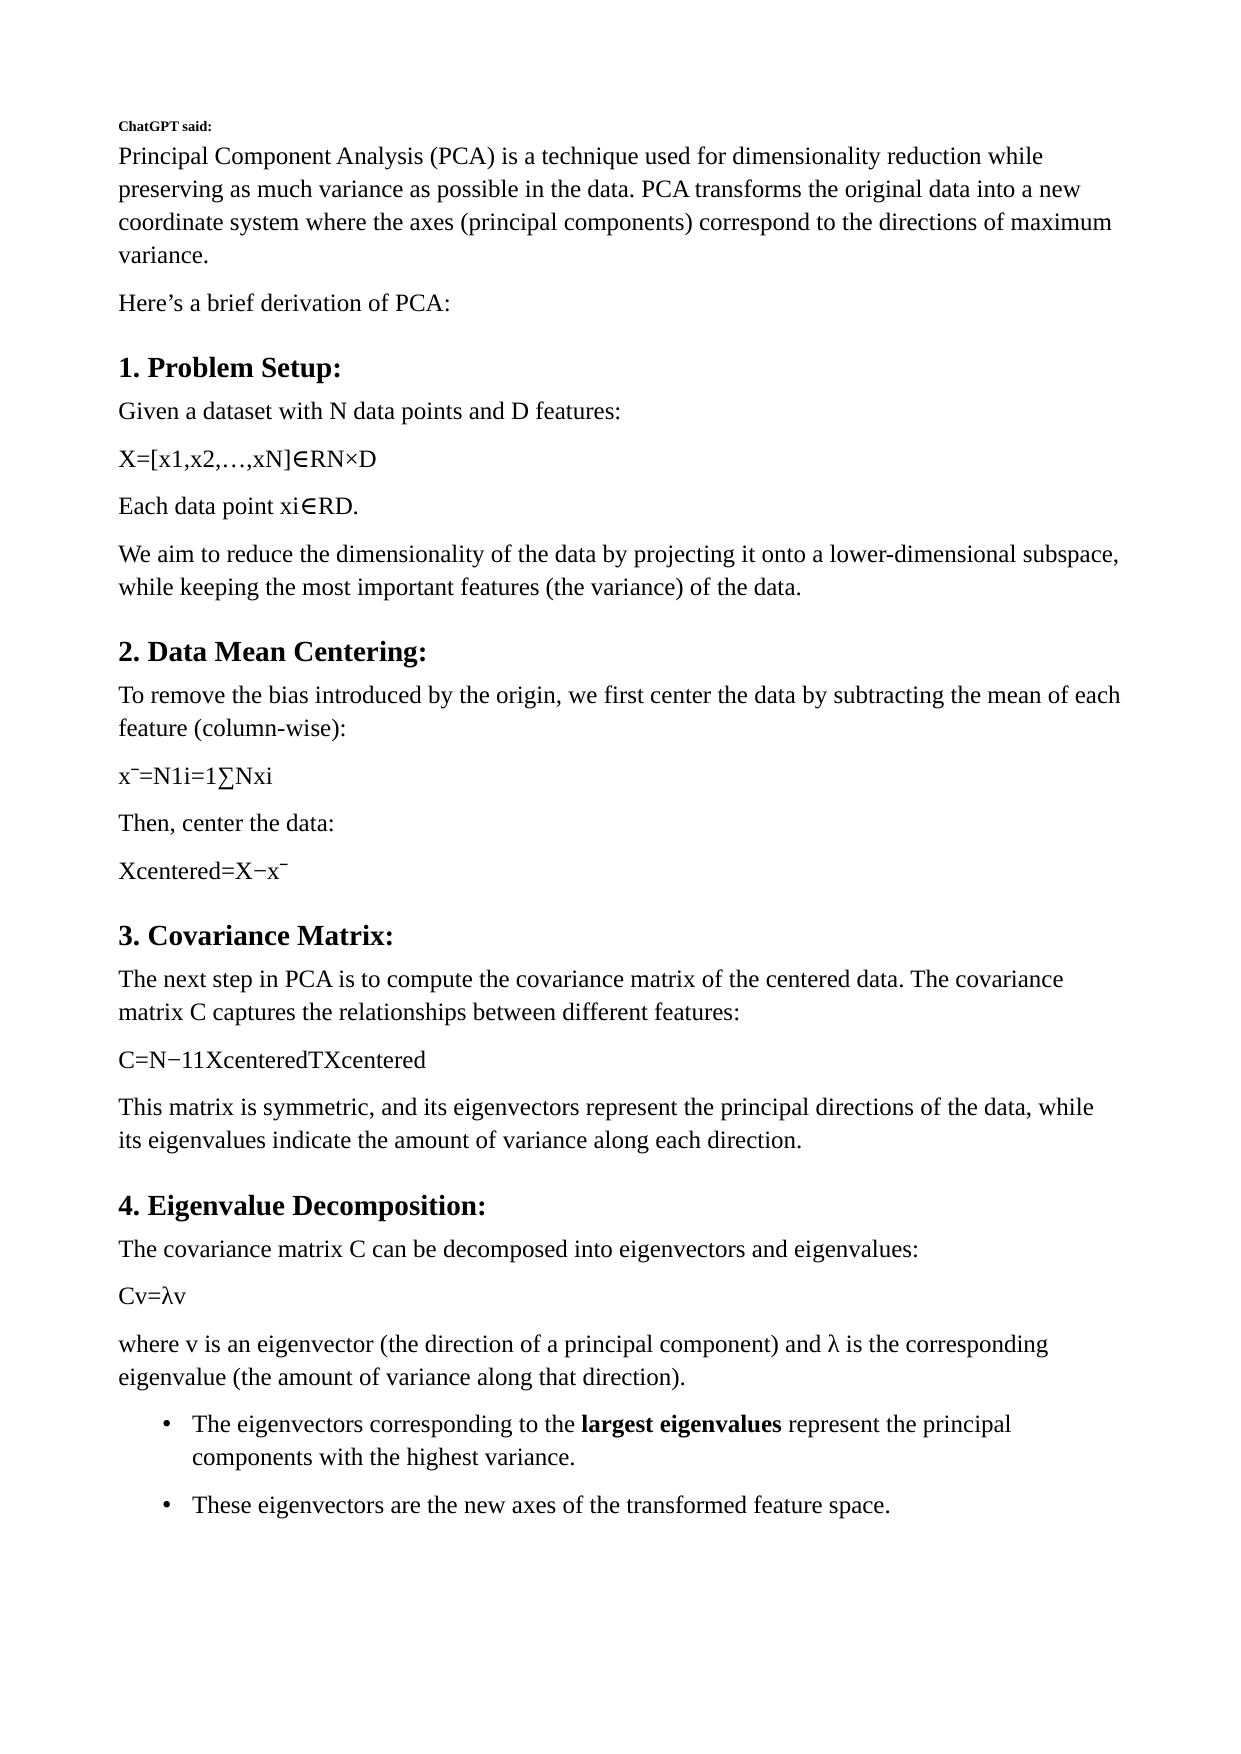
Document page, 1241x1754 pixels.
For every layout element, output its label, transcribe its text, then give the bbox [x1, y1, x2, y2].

subtitle 2. Data Mean Centering: [118, 634, 1122, 668]
text where v is an eigenvector (the direction of a principal component) and λ is the corresponding eigenvalue (the amount of variance along that direction). [118, 1329, 1122, 1391]
subtitle 4. Eigenvalue Decomposition: [118, 1188, 1122, 1221]
subtitle 1. Problem Setup: [118, 350, 1122, 383]
subtitle 3. Covariance Matrix: [118, 918, 1122, 952]
list These eigenvectors are the new axes of the transformed feature space. [162, 1490, 1122, 1519]
subtitle ChatGPT said: [118, 118, 1122, 135]
text Xcentered​=X−xˉ [118, 856, 1122, 885]
text xˉ=N1​i=1∑N​xi​ [118, 761, 1122, 789]
list The eigenvectors corresponding to the largest eigenvalues represent the principal components with the highest variance. [162, 1409, 1122, 1471]
text Principal Component Analysis (PCA) is a technique used for dimensionality reduction while preserving as much variance as possible in the data. PCA transforms the original data into a new coordinate system where the axes (principal components) correspond to the directions of maximum variance. [118, 141, 1122, 269]
text C=N−11​XcenteredT​Xcentered​ [118, 1045, 1122, 1073]
text X=[x1​,x2​,…,xN​]∈RN×D [118, 444, 1122, 472]
text Then, center the data: [118, 808, 1122, 837]
text Each data point xi​∈RD. [118, 491, 1122, 520]
text The next step in PCA is to compute the covariance matrix of the centered data. The covariance matrix C captures the relationships between different features: [118, 964, 1122, 1026]
text This matrix is symmetric, and its eigenvectors represent the principal directions of the data, while its eigenvalues indicate the amount of variance along each direction. [118, 1092, 1122, 1154]
text Here’s a brief derivation of PCA: [118, 288, 1122, 317]
text To remove the bias introduced by the origin, we first center the data by subtracting the mean of each feature (column-wise): [118, 680, 1122, 742]
text The covariance matrix C can be decomposed into eigenvectors and eigenvalues: [118, 1234, 1122, 1262]
text We aim to reduce the dimensionality of the data by projecting it onto a lower-dimensional subspace, while keeping the most important features (the variance) of the data. [118, 539, 1122, 601]
text Cv=λv [118, 1281, 1122, 1310]
text Given a dataset with N data points and D features: [118, 396, 1122, 425]
